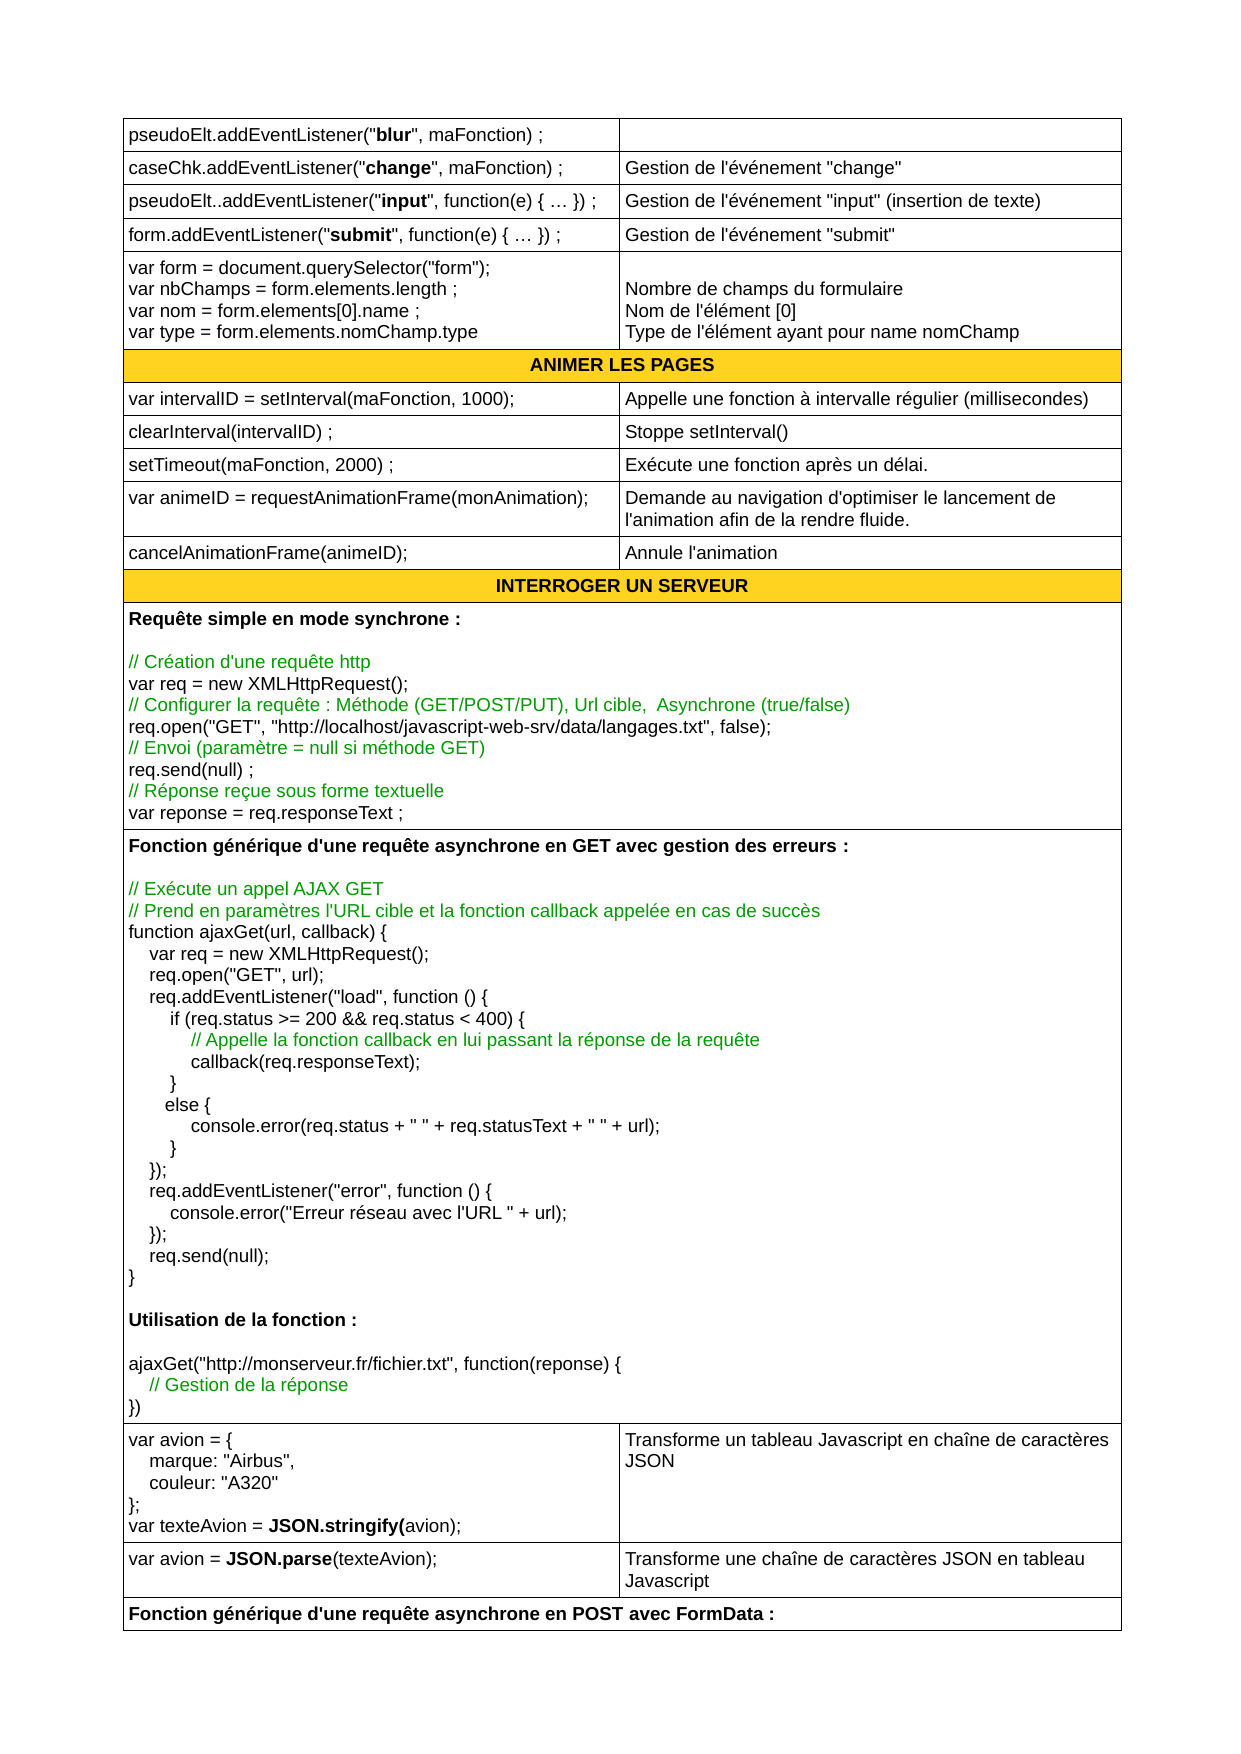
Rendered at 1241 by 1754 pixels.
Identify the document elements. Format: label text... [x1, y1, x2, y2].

table_cell Exécute une fonction après un délai. [620, 449, 1121, 481]
table_cell caseChk.addEventListener("change", maFonction) ; [124, 152, 619, 184]
table_cell Stoppe setInterval() [620, 416, 1121, 448]
table_cell Requête simple en mode synchrone : // Création d'une requête http var req = new XMLHttpRequest(); // Configurer la requête : Méthode (GET/POST/PUT), Url cible, Asynchrone (true/false) req.open("GET", "http://localhost/javascript-web-srv/data/langages.txt", false); // Envoi (paramètre = null si méthode GET) req.send(null) ; // Réponse reçue sous forme textuelle var reponse = req.responseText ; [124, 603, 1121, 829]
table_cell Gestion de l'événement "change" [620, 152, 1121, 184]
table_cell var avion = { marque: "Airbus", couleur: "A320" }; var texteAvion = JSON.stringify(avion); [124, 1424, 619, 1542]
table_cell Transforme un tableau Javascript en chaîne de caractères JSON [620, 1424, 1121, 1542]
table_cell Fonction générique d'une requête asynchrone en POST avec FormData : [124, 1598, 1121, 1630]
table_cell Fonction générique d'une requête asynchrone en GET avec gestion des erreurs : // Exécute un appel AJAX GET // Prend en paramètres l'URL cible et la fonction callback appelée en cas de succès function ajaxGet(url, callback) { var req = new XMLHttpRequest(); req.open("GET", url); req.addEventListener("load", function () { if (req.status >= 200 && req.status < 400) { // Appelle la fonction callback en lui passant la réponse de la requête callback(req.responseText); } else { console.error(req.status + " " + req.statusText + " " + url); } }); req.addEventListener("error", function () { console.error("Erreur réseau avec l'URL " + url); }); req.send(null); } Utilisation de la fonction : ajaxGet("http://monserveur.fr/fichier.txt", function(reponse) { // Gestion de la réponse }) [124, 830, 1121, 1423]
table_cell ANIMER LES PAGES [124, 350, 1121, 382]
table_cell cancelAnimationFrame(animeID); [124, 537, 619, 569]
table_cell var animeID = requestAnimationFrame(monAnimation); [124, 482, 619, 536]
table_cell Annule l'animation [620, 537, 1121, 569]
table_cell [620, 119, 1121, 151]
table_cell Nombre de champs du formulaire Nom de l'élément [0] Type de l'élément ayant pour name nomChamp [620, 252, 1121, 348]
table_cell pseudoElt.addEventListener("blur", maFonction) ; [124, 119, 619, 151]
table_cell INTERROGER UN SERVEUR [124, 570, 1121, 602]
table_cell Gestion de l'événement "input" (insertion de texte) [620, 185, 1121, 217]
table_cell Transforme une chaîne de caractères JSON en tableau Javascript [620, 1543, 1121, 1597]
table_cell var intervalID = setInterval(maFonction, 1000); [124, 383, 619, 415]
table_cell var form = document.querySelector("form"); var nbChamps = form.elements.length ; var nom = form.elements[0].name ; var type = form.elements.nomChamp.type [124, 252, 619, 348]
table_cell Gestion de l'événement "submit" [620, 219, 1121, 251]
table_cell Appelle une fonction à intervalle régulier (millisecondes) [620, 383, 1121, 415]
table_cell form.addEventListener("submit", function(e) { … }) ; [124, 219, 619, 251]
table_cell clearInterval(intervalID) ; [124, 416, 619, 448]
table_cell setTimeout(maFonction, 2000) ; [124, 449, 619, 481]
table_cell Demande au navigation d'optimiser le lancement de l'animation afin de la rendre fluide. [620, 482, 1121, 536]
table_cell pseudoElt..addEventListener("input", function(e) { … }) ; [124, 185, 619, 217]
table_cell var avion = JSON.parse(texteAvion); [124, 1543, 619, 1597]
